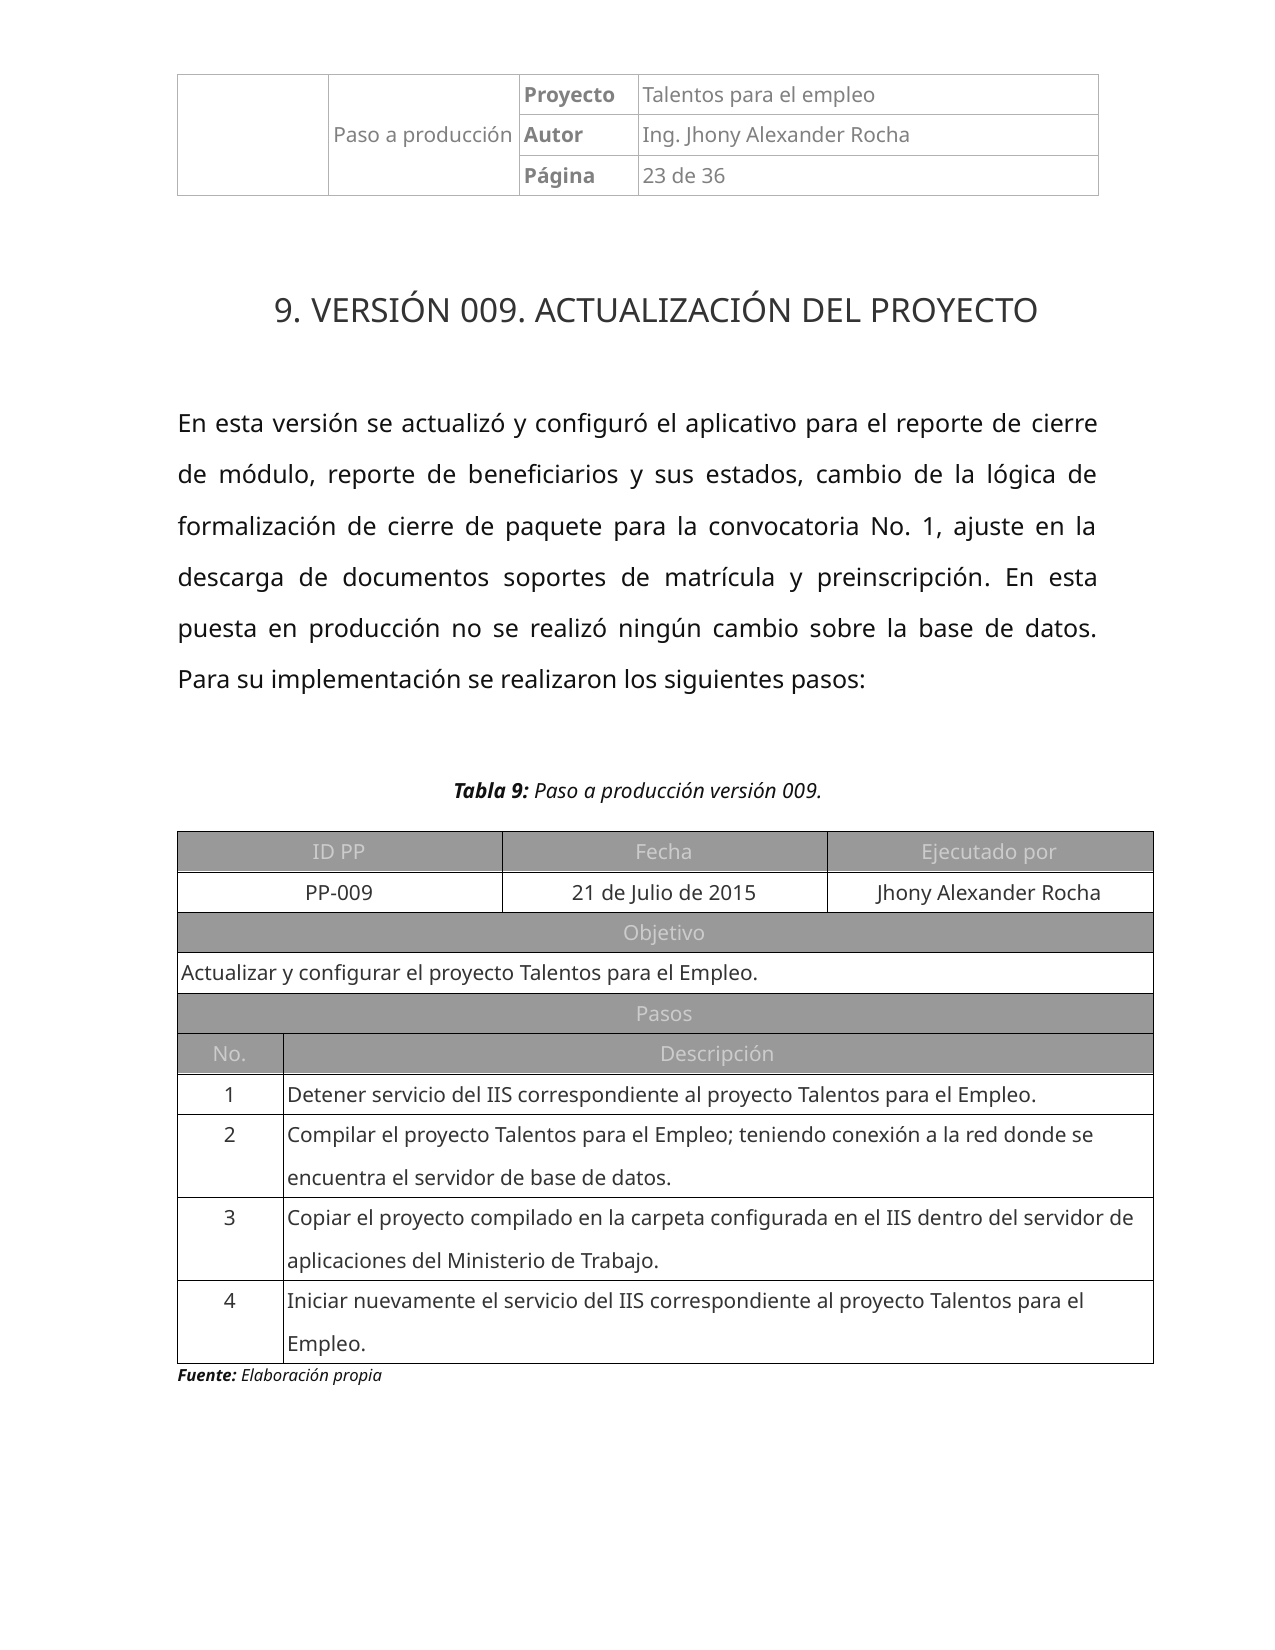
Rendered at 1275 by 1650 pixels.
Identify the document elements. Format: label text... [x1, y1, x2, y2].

table_cell 1 [178, 1075, 283, 1114]
table_cell 2 [178, 1115, 283, 1197]
table_cell No. [178, 1034, 283, 1073]
table_cell 3 [178, 1198, 283, 1280]
table_cell Detener servicio del IIS correspondiente al proyecto Talentos para el Empleo. [284, 1075, 1153, 1114]
table_header Ejecutado por [828, 832, 1153, 871]
table_cell Descripción [284, 1034, 1153, 1073]
table_cell Iniciar nuevamente el servicio del IIS correspondiente al proyecto Talentos para el Empleo. [284, 1281, 1153, 1363]
table_cell Pasos [178, 994, 1153, 1033]
table_cell Compilar el proyecto Talentos para el Empleo; teniendo conexión a la red donde se encuentra el servidor de base de datos. [284, 1115, 1153, 1197]
table_cell Objetivo [178, 913, 1153, 952]
text Fuente: Elaboración propia [177, 1364, 1098, 1386]
table_cell Copiar el proyecto compilado en la carpeta configurada en el IIS dentro del servidor de aplicaciones del Ministerio de Trabajo. [284, 1198, 1153, 1280]
table_cell Jhony Alexander Rocha [828, 873, 1153, 912]
subtitle Versión 009. Actualización del Proyecto [215, 287, 1098, 332]
table_header ID PP [178, 832, 502, 871]
table_cell 21 de Julio de 2015 [503, 873, 827, 912]
table_cell Actualizar y configurar el proyecto Talentos para el Empleo. [178, 953, 1153, 993]
table_cell PP-009 [178, 873, 502, 912]
table_cell 4 [178, 1281, 283, 1363]
text En esta versión se actualizó y configuró el aplicativo para el reporte de cierre de módulo, reporte de beneficiarios y sus estados, cambio de la lógica de formalización de cierre de paquete para la convocatoria No. 1, ajuste en la descarga de documentos soportes de matrícula y preinscripción. En esta puesta en producción no se realizó ningún cambio sobre la base de datos. Para su implementación se realizaron los siguientes pasos: [177, 406, 1098, 695]
table_header Fecha [503, 832, 827, 871]
text Tabla 9: Paso a producción versión 009. [177, 776, 1098, 804]
